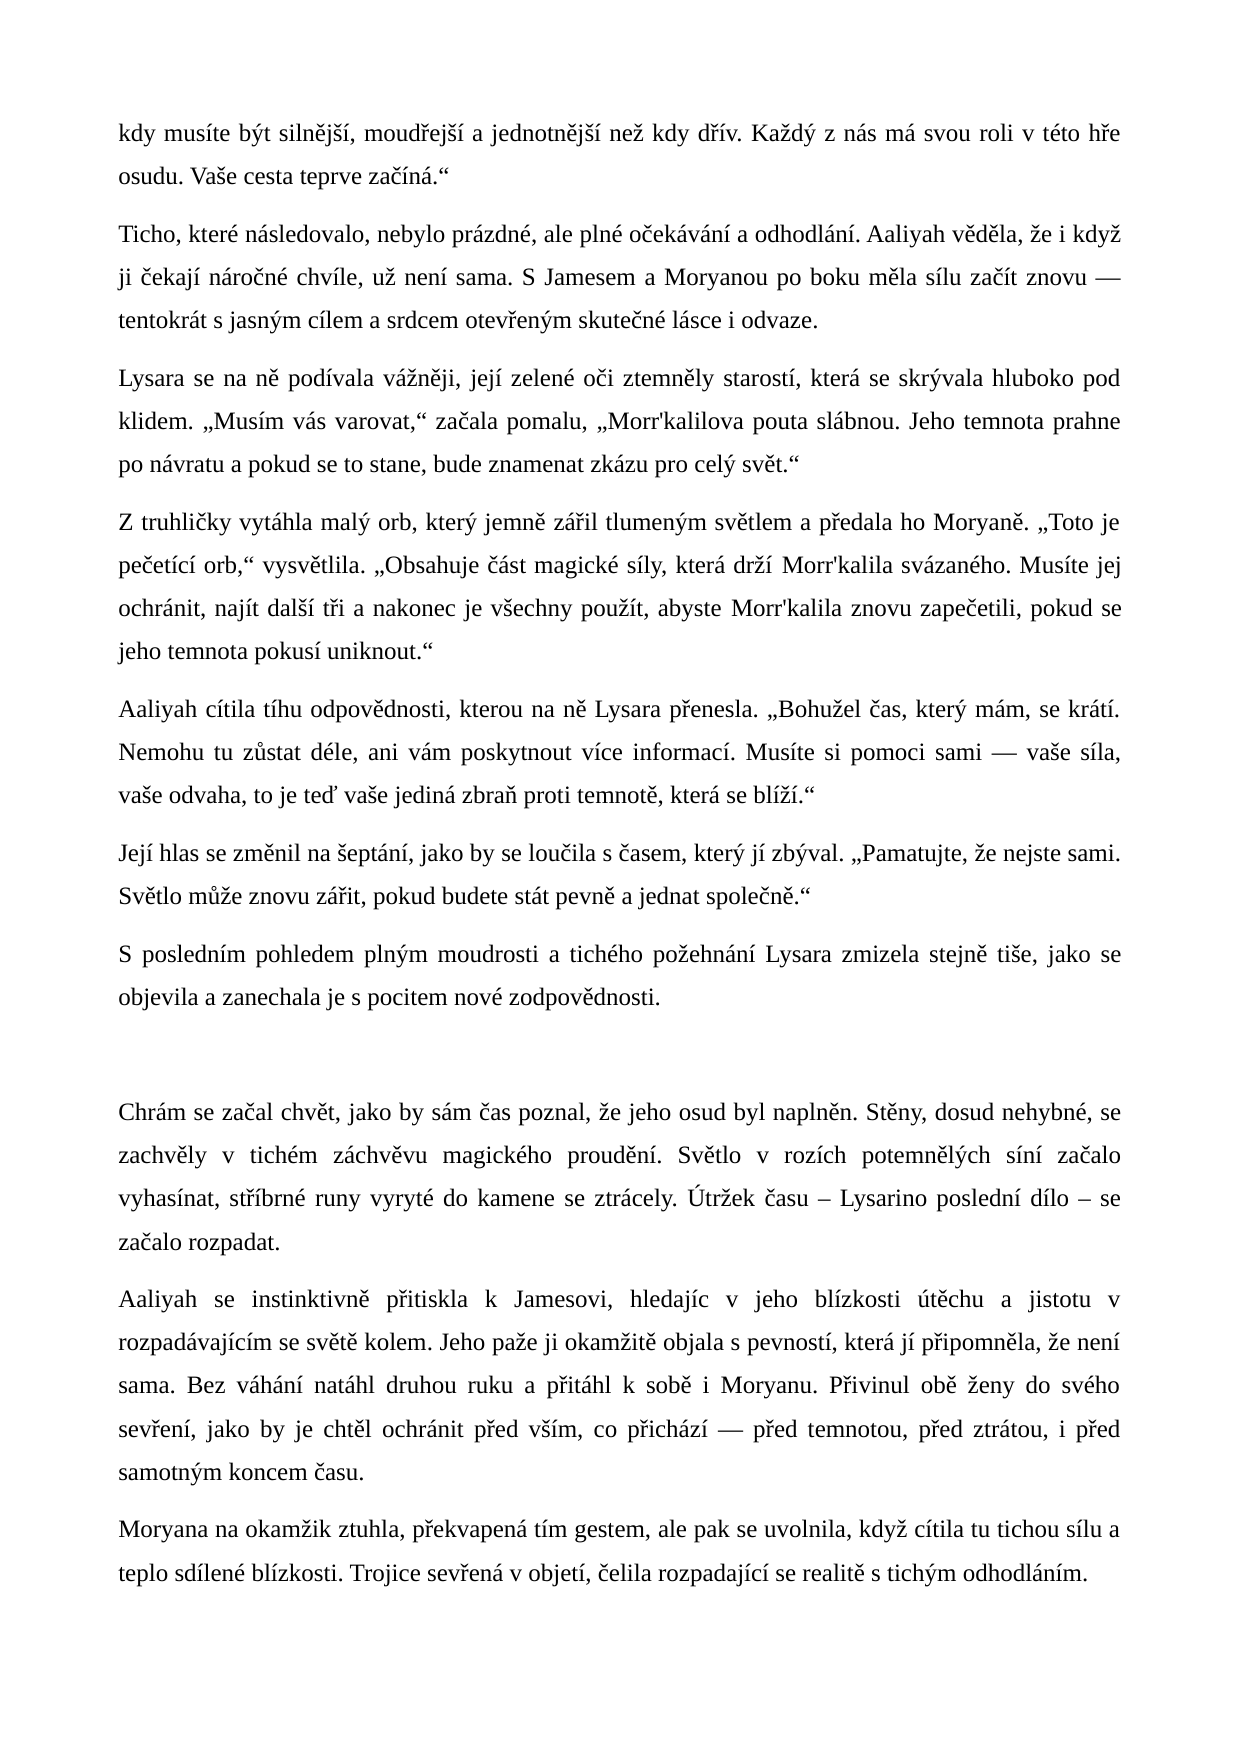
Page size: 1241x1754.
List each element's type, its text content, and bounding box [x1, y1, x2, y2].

text Lysara se na ně podívala vážněji, její zelené oči ztemněly starostí, která se skrývala hluboko pod klidem. „Musím vás varovat,“ začala pomalu, „Morr'kalilova pouta slábnou. Jeho temnota prahne po návratu a pokud se to stane, bude znamenat zkázu pro celý svět.“ [118, 363, 1122, 478]
text Aaliyah se instinktivně přitiskla k Jamesovi, hledajíc v jeho blízkosti útěchu a jistotu v rozpadávajícím se světě kolem. Jeho paže ji okamžitě objala s pevností, která jí připomněla, že není sama. Bez váhání natáhl druhou ruku a přitáhl k sobě i Moryanu. Přivinul obě ženy do svého sevření, jako by je chtěl ochránit před vším, co přichází — před temnotou, před ztrátou, i před samotným koncem času. [118, 1284, 1122, 1486]
text kdy musíte být silnější, moudřejší a jednotnější než kdy dřív. Každý z nás má svou roli v této hře osudu. Vaše cesta teprve začíná.“ [118, 118, 1122, 190]
text Její hlas se změnil na šeptání, jako by se loučila s časem, který jí zbýval. „Pamatujte, že nejste sami. Světlo může znovu zářit, pokud budete stát pevně a jednat společně.“ [118, 838, 1122, 910]
text Chrám se začal chvět, jako by sám čas poznal, že jeho osud byl naplněn. Stěny, dosud nehybné, se zachvěly v tichém záchvěvu magického proudění. Světlo v rozích potemnělých síní začalo vyhasínat, stříbrné runy vyryté do kamene se ztrácely. Útržek času – Lysarino poslední dílo – se začalo rozpadat. [118, 1097, 1122, 1255]
text S posledním pohledem plným moudrosti a tichého požehnání Lysara zmizela stejně tiše, jako se objevila a zanechala je s pocitem nové zodpovědnosti. [118, 939, 1122, 1011]
text Moryana na okamžik ztuhla, překvapená tím gestem, ale pak se uvolnila, když cítila tu tichou sílu a teplo sdílené blízkosti. Trojice sevřená v objetí, čelila rozpadající se realitě s tichým odhodláním. [118, 1514, 1122, 1586]
text Aaliyah cítila tíhu odpovědnosti, kterou na ně Lysara přenesla. „Bohužel čas, který mám, se krátí. Nemohu tu zůstat déle, ani vám poskytnout více informací. Musíte si pomoci sami — vaše síla, vaše odvaha, to je teď vaše jediná zbraň proti temnotě, která se blíží.“ [118, 694, 1122, 809]
text Z truhličky vytáhla malý orb, který jemně zářil tlumeným světlem a předala ho Moryaně. „Toto je pečetící orb,“ vysvětlila. „Obsahuje část magické síly, která drží Morr'kalila svázaného. Musíte jej ochránit, najít další tři a nakonec je všechny použít, abyste Morr'kalila znovu zapečetili, pokud se jeho temnota pokusí uniknout.“ [118, 507, 1122, 665]
text Ticho, které následovalo, nebylo prázdné, ale plné očekávání a odhodlání. Aaliyah věděla, že i když ji čekají náročné chvíle, už není sama. S Jamesem a Moryanou po boku měla sílu začít znovu — tentokrát s jasným cílem a srdcem otevřeným skutečné lásce i odvaze. [118, 219, 1122, 334]
